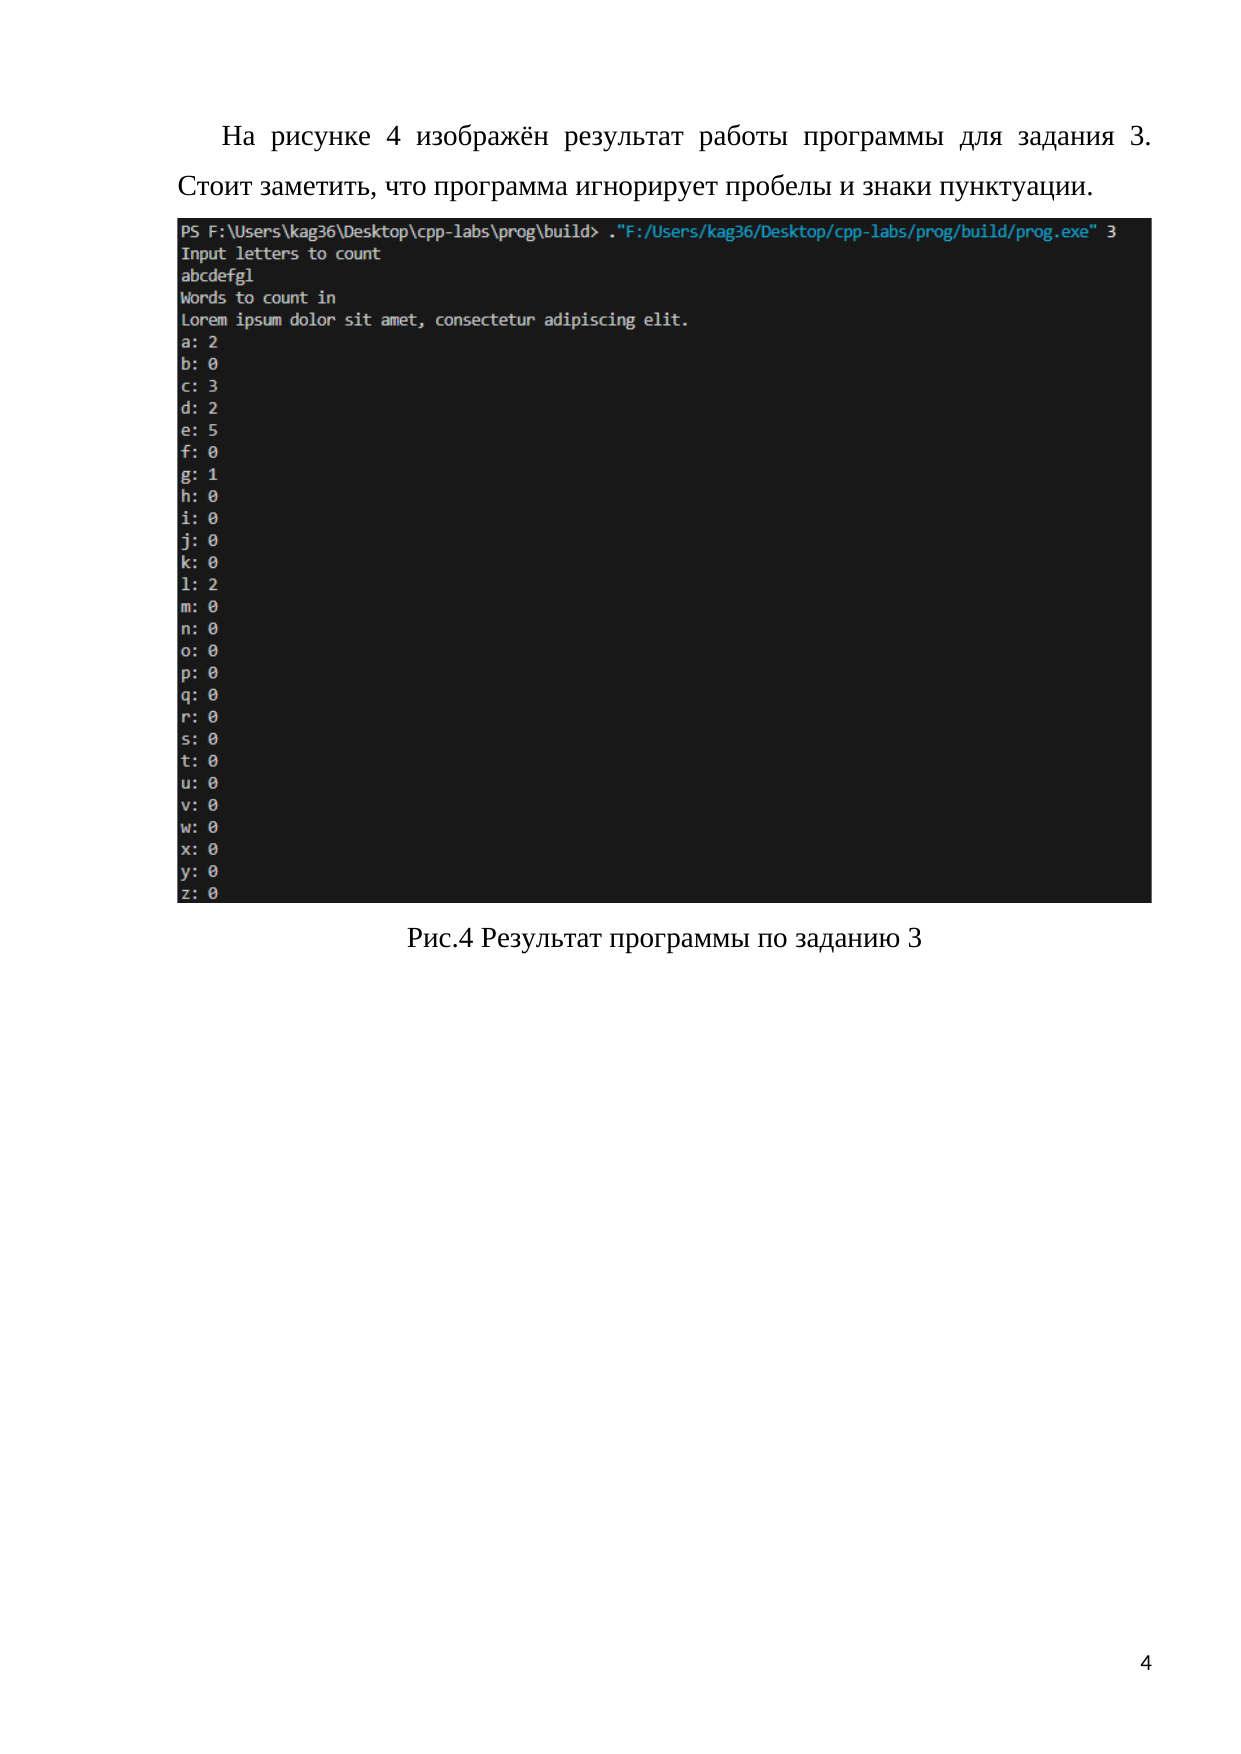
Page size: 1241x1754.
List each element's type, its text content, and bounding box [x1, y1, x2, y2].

text Рис.4 Результат программы по заданию 3 [177, 920, 1152, 953]
text На рисунке 4 изображён результат работы программы для задания 3. Стоит заметить, что программа игнорирует пробелы и знаки пунктуации. [177, 118, 1152, 202]
picture [177, 218, 1152, 903]
